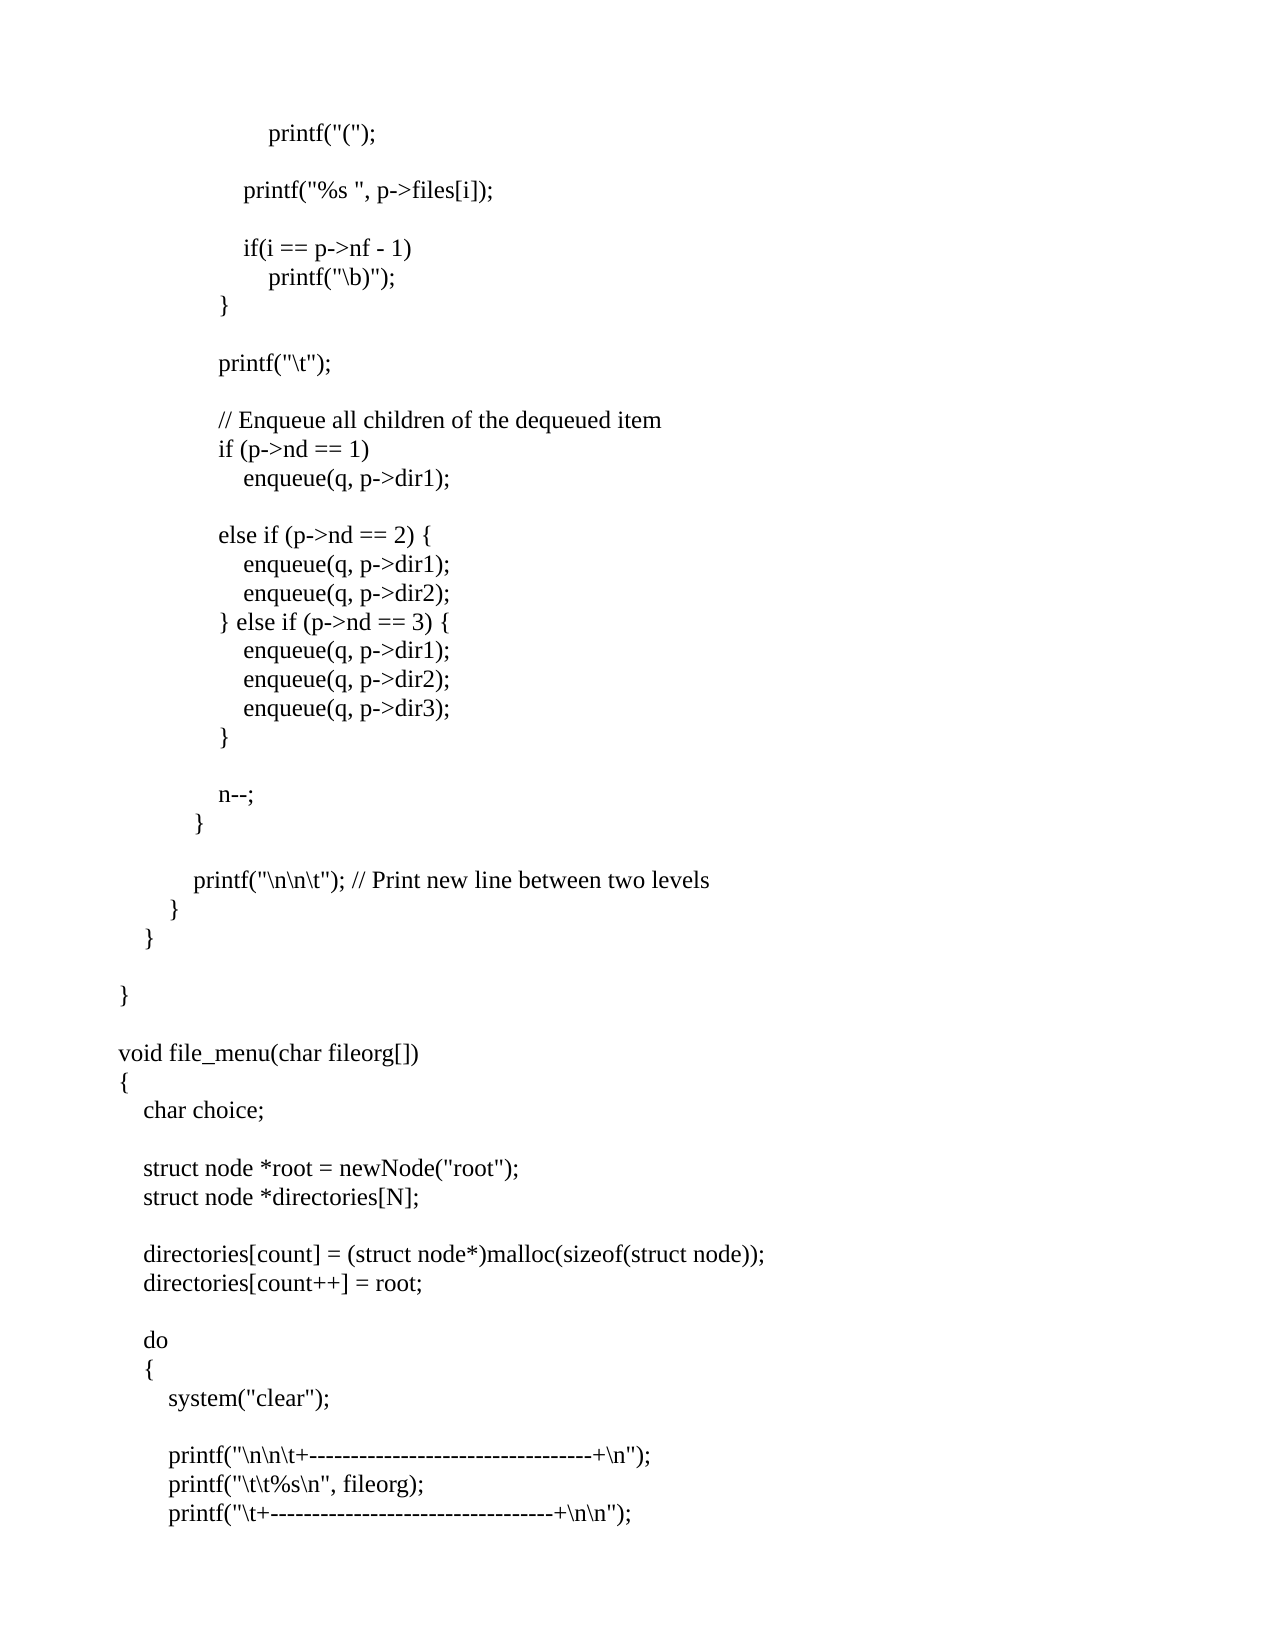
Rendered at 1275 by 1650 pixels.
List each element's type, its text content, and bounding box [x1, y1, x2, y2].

text printf("\n\n\t+----------------------------------+\n"); [118, 1441, 1157, 1469]
text n--; [118, 779, 1157, 808]
text do [118, 1326, 1157, 1354]
text { [118, 1354, 1157, 1383]
text directories[count] = (struct node*)malloc(sizeof(struct node)); [118, 1239, 1157, 1268]
text } [118, 808, 1157, 837]
text } [118, 981, 1157, 1009]
text { [118, 1067, 1157, 1096]
text enqueue(q, p->dir1); [118, 549, 1157, 578]
text else if (p->nd == 2) { [118, 521, 1157, 549]
text enqueue(q, p->dir2); [118, 578, 1157, 607]
text printf("\n\n\t"); // Print new line between two levels [118, 866, 1157, 894]
text } [118, 923, 1157, 952]
text directories[count++] = root; [118, 1268, 1157, 1297]
text struct node *directories[N]; [118, 1182, 1157, 1211]
text system("clear"); [118, 1383, 1157, 1412]
text } [118, 291, 1157, 319]
text } else if (p->nd == 3) { [118, 607, 1157, 636]
text if(i == p->nf - 1) [118, 233, 1157, 262]
text enqueue(q, p->dir1); [118, 636, 1157, 664]
text enqueue(q, p->dir2); [118, 664, 1157, 693]
text printf("\b)"); [118, 262, 1157, 291]
text printf("\t+----------------------------------+\n\n"); [118, 1498, 1157, 1527]
text struct node *root = newNode("root"); [118, 1153, 1157, 1182]
text printf("%s ", p->files[i]); [118, 176, 1157, 204]
text printf("\t"); [118, 348, 1157, 377]
text enqueue(q, p->dir3); [118, 693, 1157, 722]
text } [118, 722, 1157, 751]
text void file_menu(char fileorg[]) [118, 1038, 1157, 1067]
text printf("\t\t%s\n", fileorg); [118, 1469, 1157, 1498]
text char choice; [118, 1096, 1157, 1124]
text // Enqueue all children of the dequeued item [118, 406, 1157, 434]
text printf("("); [118, 118, 1157, 147]
text } [118, 894, 1157, 923]
text if (p->nd == 1) [118, 434, 1157, 463]
text enqueue(q, p->dir1); [118, 463, 1157, 492]
